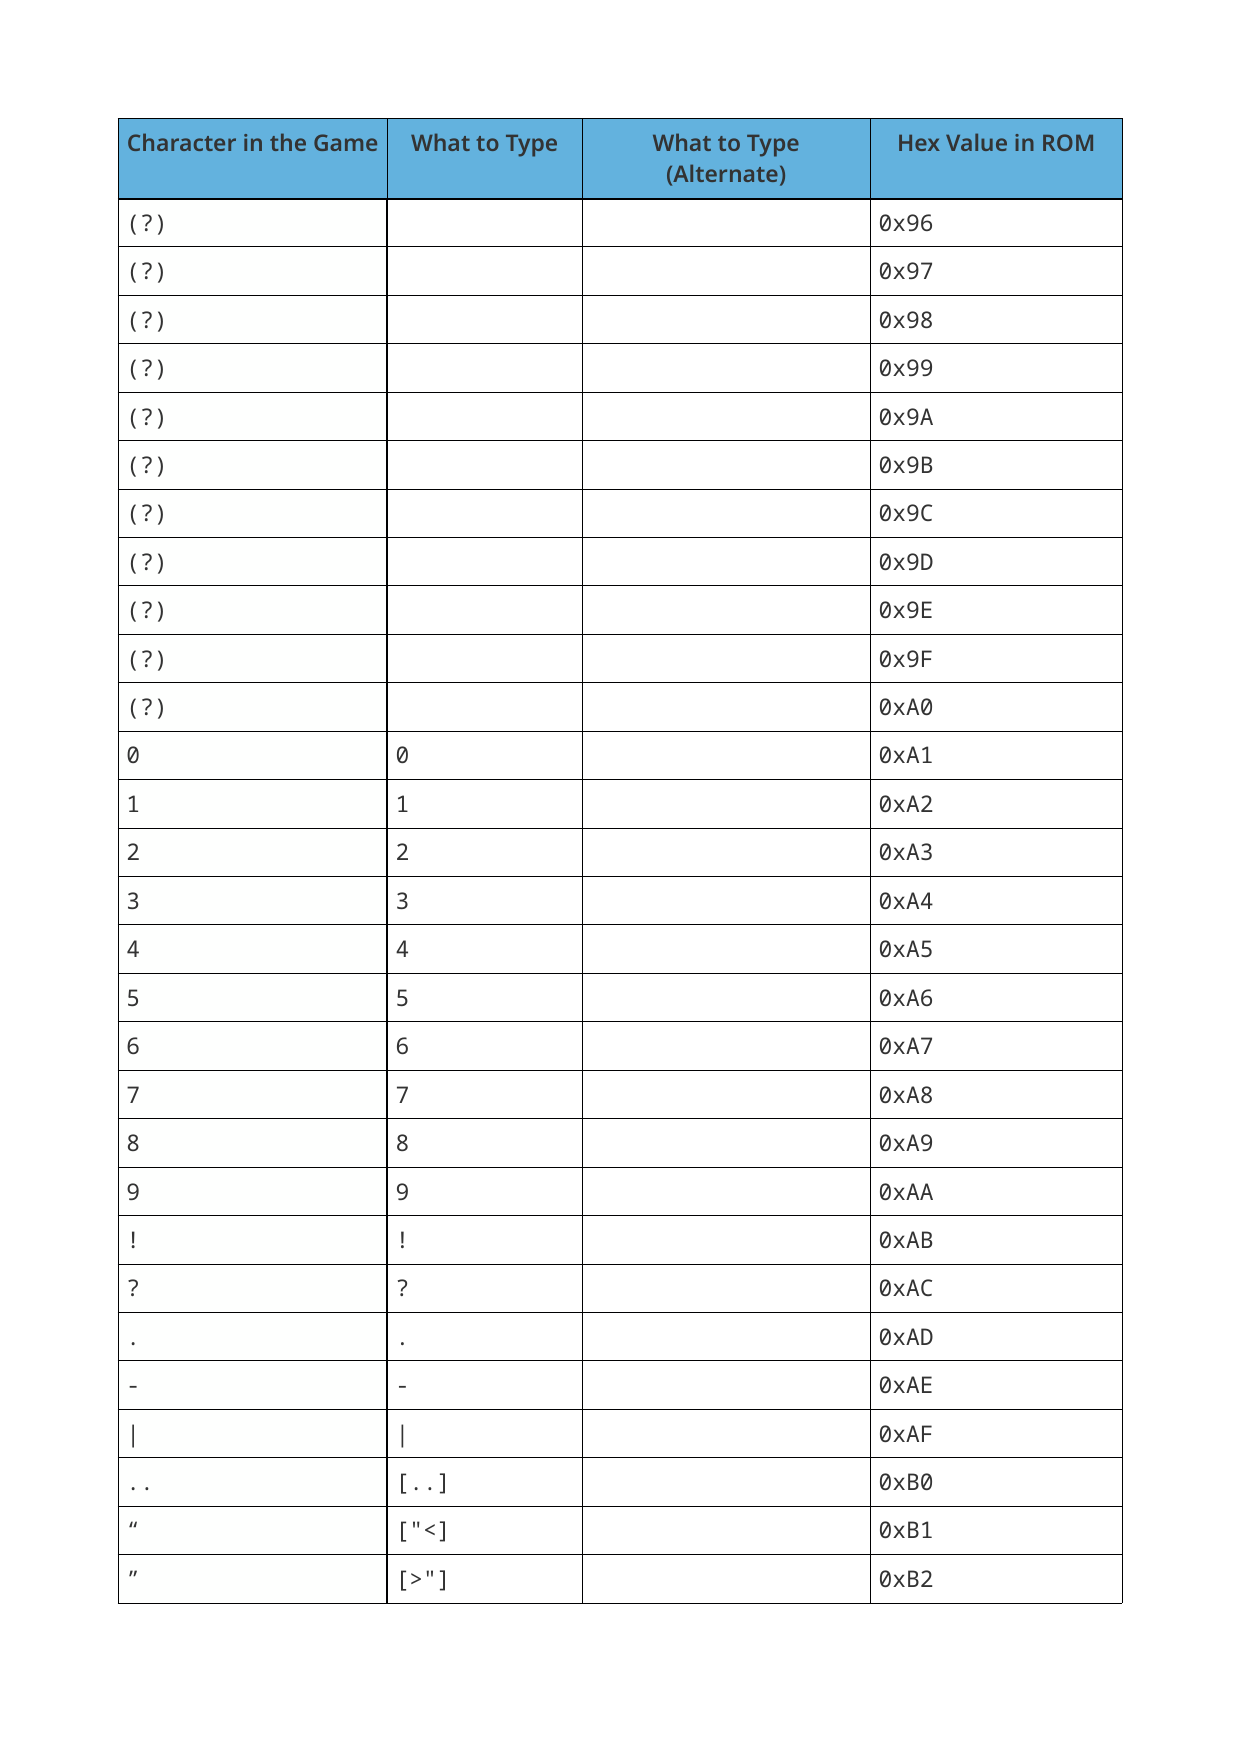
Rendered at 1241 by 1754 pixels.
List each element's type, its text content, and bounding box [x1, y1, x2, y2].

table_cell 0xA7 [871, 1022, 1122, 1070]
table_cell (?) [119, 635, 386, 682]
table_cell 4 [119, 925, 386, 973]
table_cell 0x9C [871, 490, 1122, 537]
table_cell [388, 441, 582, 488]
table_cell 7 [119, 1071, 386, 1118]
table_cell 0xA9 [871, 1119, 1122, 1167]
table_cell 9 [388, 1168, 582, 1215]
table_cell 0x9B [871, 441, 1122, 488]
table_cell 1 [119, 780, 386, 827]
table_cell 7 [388, 1071, 582, 1118]
table_cell [583, 1458, 870, 1506]
table_cell 0xA6 [871, 974, 1122, 1021]
table_cell [388, 683, 582, 731]
table_cell ! [388, 1216, 582, 1263]
table_cell 0xA3 [871, 829, 1122, 876]
table_cell 4 [388, 925, 582, 973]
table_cell 1 [388, 780, 582, 827]
table_cell [583, 780, 870, 827]
table_cell (?) [119, 586, 386, 634]
table_cell ["<] [388, 1507, 582, 1554]
table_cell - [119, 1361, 386, 1409]
table_cell 0x97 [871, 247, 1122, 295]
table_cell 0x9F [871, 635, 1122, 682]
table_cell (?) [119, 344, 386, 392]
table_cell [583, 877, 870, 924]
table_cell [388, 247, 582, 295]
table_cell [583, 683, 870, 731]
table_cell . [388, 1313, 582, 1360]
table_cell | [119, 1410, 386, 1457]
table_cell 0xA5 [871, 925, 1122, 973]
table_cell 3 [119, 877, 386, 924]
table_cell 0x96 [871, 200, 1122, 246]
table_cell [388, 393, 582, 440]
table_cell [388, 344, 582, 392]
table_cell 5 [388, 974, 582, 1021]
table_cell [583, 1555, 870, 1602]
table_cell (?) [119, 247, 386, 295]
table_cell [583, 1168, 870, 1215]
table_cell ? [388, 1265, 582, 1312]
table_cell ” [119, 1555, 386, 1602]
table_cell [583, 1022, 870, 1070]
table_cell (?) [119, 200, 386, 246]
table_cell ? [119, 1265, 386, 1312]
table_cell 0xB0 [871, 1458, 1122, 1506]
table_cell [583, 925, 870, 973]
table_cell [583, 1507, 870, 1554]
table_cell (?) [119, 490, 386, 537]
table_cell 8 [119, 1119, 386, 1167]
table_cell [388, 200, 582, 246]
table_cell 8 [388, 1119, 582, 1167]
table_cell [583, 1313, 870, 1360]
table_cell [388, 586, 582, 634]
table_header Hex Value in ROM [871, 119, 1122, 198]
table_cell [583, 586, 870, 634]
table_cell “ [119, 1507, 386, 1554]
table_cell - [388, 1361, 582, 1409]
table_cell [583, 732, 870, 779]
table_cell 0xB2 [871, 1555, 1122, 1602]
table_cell 9 [119, 1168, 386, 1215]
table_header Character in the Game [119, 119, 387, 198]
table_cell 0x99 [871, 344, 1122, 392]
table_cell 0xAF [871, 1410, 1122, 1457]
table_cell 0xB1 [871, 1507, 1122, 1554]
table_cell [583, 1119, 870, 1167]
table_cell [>"] [388, 1555, 582, 1602]
table_cell .. [119, 1458, 386, 1506]
table_cell [583, 1265, 870, 1312]
table_header What to Type [388, 119, 582, 198]
table_cell (?) [119, 538, 386, 585]
table_cell 0xAE [871, 1361, 1122, 1409]
table_cell [583, 393, 870, 440]
table_cell (?) [119, 683, 386, 731]
table_cell 0 [119, 732, 386, 779]
table_cell | [388, 1410, 582, 1457]
table_cell [583, 296, 870, 343]
table_cell [583, 974, 870, 1021]
table_cell 0x98 [871, 296, 1122, 343]
table_cell ! [119, 1216, 386, 1263]
table_cell [583, 635, 870, 682]
table_cell 0xA1 [871, 732, 1122, 779]
table_cell [583, 829, 870, 876]
table_cell [583, 1410, 870, 1457]
table_cell [583, 344, 870, 392]
table_cell [583, 247, 870, 295]
table_cell [583, 200, 870, 246]
table_header What to Type (Alternate) [583, 119, 870, 198]
table_cell 0xAC [871, 1265, 1122, 1312]
table_cell 6 [119, 1022, 386, 1070]
table_cell [583, 1216, 870, 1263]
table_cell (?) [119, 393, 386, 440]
table_cell (?) [119, 441, 386, 488]
table_cell 0x9E [871, 586, 1122, 634]
table_cell 6 [388, 1022, 582, 1070]
table_cell 0x9A [871, 393, 1122, 440]
table_cell 0xAD [871, 1313, 1122, 1360]
table_cell 0xA8 [871, 1071, 1122, 1118]
table_cell 0xA4 [871, 877, 1122, 924]
table_cell 0xAB [871, 1216, 1122, 1263]
table_cell . [119, 1313, 386, 1360]
table_cell [388, 538, 582, 585]
table_cell [388, 490, 582, 537]
table_cell [388, 635, 582, 682]
table_cell 0x9D [871, 538, 1122, 585]
table_cell [388, 296, 582, 343]
table_cell [583, 1071, 870, 1118]
table_cell (?) [119, 296, 386, 343]
table_cell [583, 538, 870, 585]
table_cell [583, 1361, 870, 1409]
table_cell [..] [388, 1458, 582, 1506]
table_cell 3 [388, 877, 582, 924]
table_cell 0 [388, 732, 582, 779]
table_cell [583, 490, 870, 537]
table_cell 0xA2 [871, 780, 1122, 827]
table_cell 2 [388, 829, 582, 876]
table_cell [583, 441, 870, 488]
table_cell 0xAA [871, 1168, 1122, 1215]
table_cell 5 [119, 974, 386, 1021]
table_cell 0xA0 [871, 683, 1122, 731]
table_cell 2 [119, 829, 386, 876]
